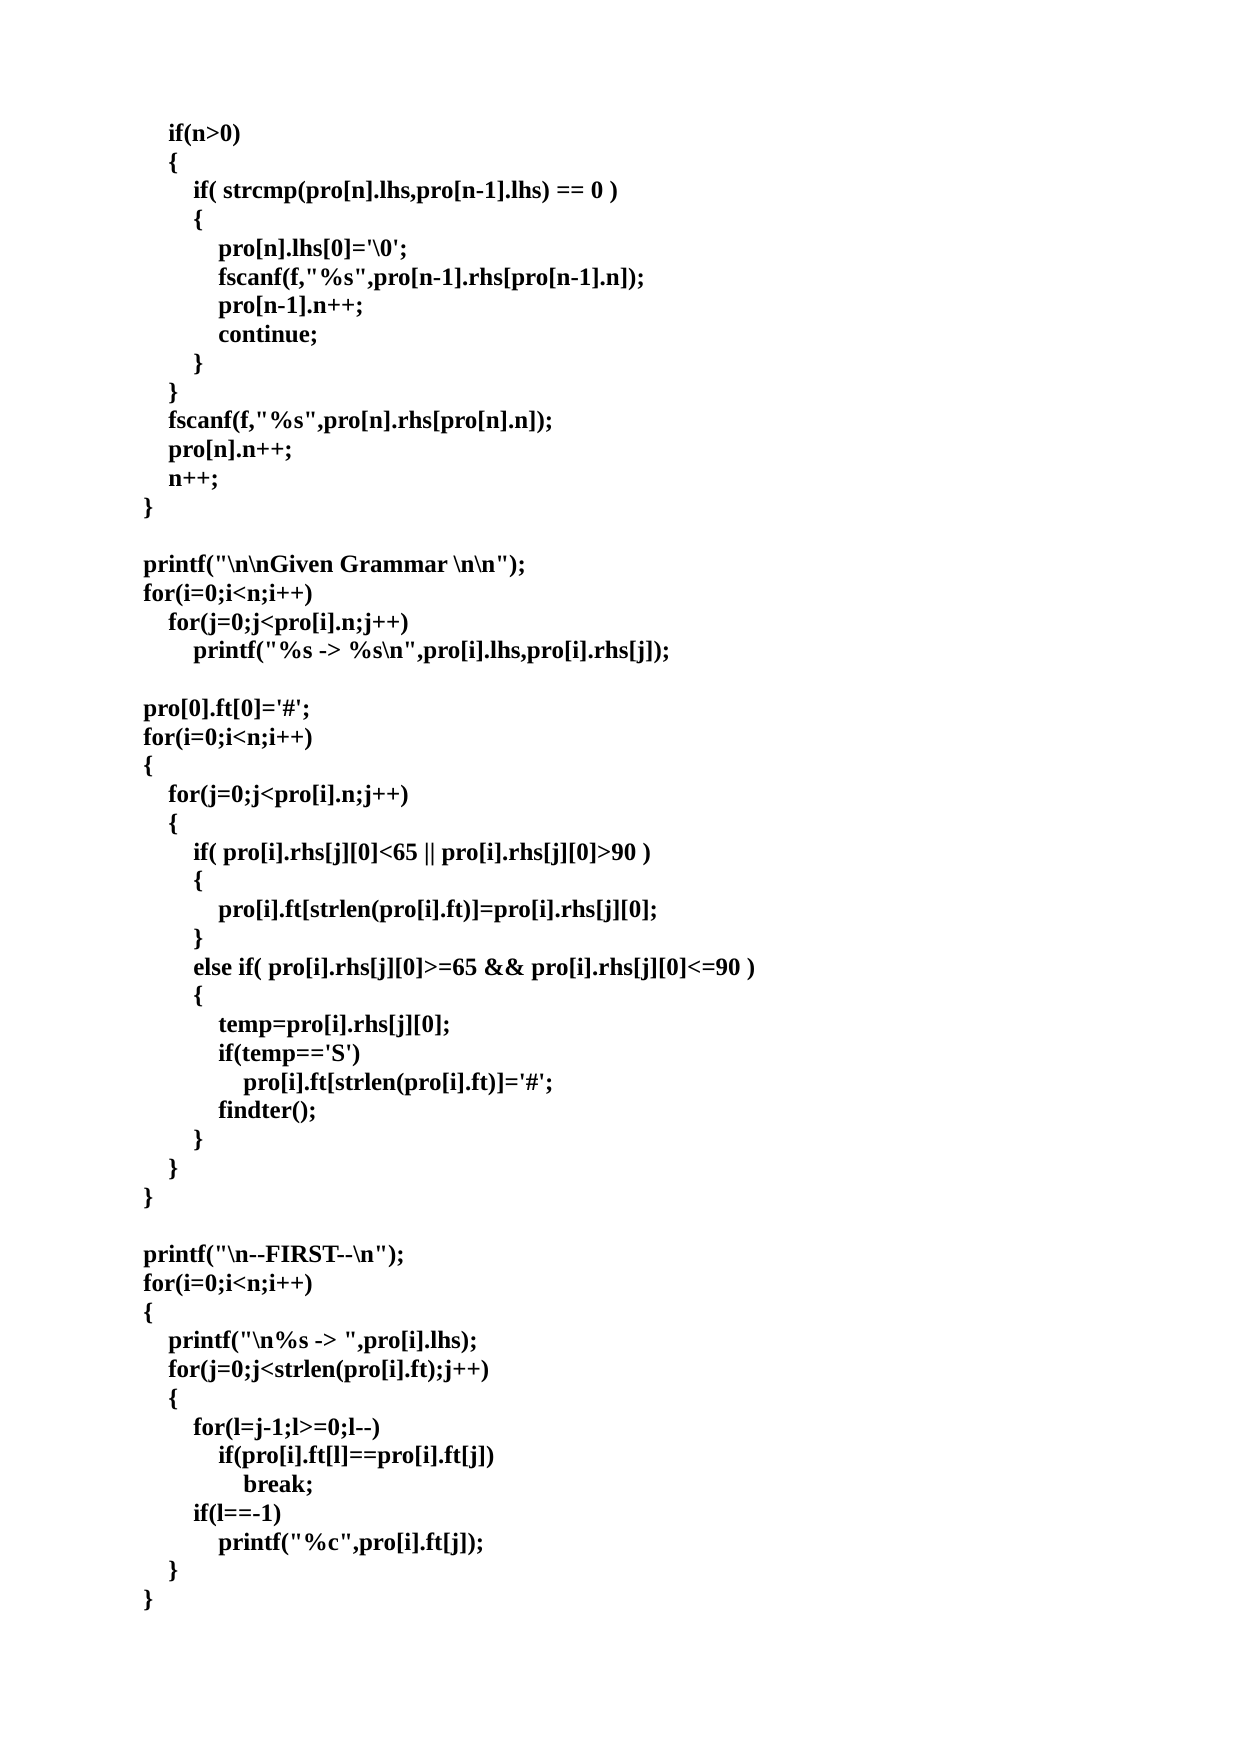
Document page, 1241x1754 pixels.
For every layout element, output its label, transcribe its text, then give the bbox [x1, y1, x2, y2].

text { [118, 808, 1122, 837]
text for(j=0;j<pro[i].n;j++) [118, 607, 1122, 636]
text printf("%s -> %s\n",pro[i].lhs,pro[i].rhs[j]); [118, 636, 1122, 664]
text } [118, 348, 1122, 377]
text } [118, 492, 1122, 521]
text printf("%c",pro[i].ft[j]); [118, 1527, 1122, 1556]
text for(i=0;i<n;i++) [118, 578, 1122, 607]
text { [118, 981, 1122, 1009]
text fscanf(f,"%s",pro[n].rhs[pro[n].n]); [118, 406, 1122, 434]
text } [118, 1584, 1122, 1613]
text for(j=0;j<strlen(pro[i].ft);j++) [118, 1354, 1122, 1383]
text } [118, 1124, 1122, 1153]
text printf("\n\nGiven Grammar \n\n"); [118, 549, 1122, 578]
text findter(); [118, 1096, 1122, 1124]
text { [118, 204, 1122, 233]
text { [118, 751, 1122, 779]
text printf("\n%s -> ",pro[i].lhs); [118, 1326, 1122, 1354]
text if(l==-1) [118, 1498, 1122, 1527]
text pro[i].ft[strlen(pro[i].ft)]=pro[i].rhs[j][0]; [118, 894, 1122, 923]
text } [118, 377, 1122, 406]
text } [118, 1556, 1122, 1584]
text fscanf(f,"%s",pro[n-1].rhs[pro[n-1].n]); [118, 262, 1122, 291]
text if( pro[i].rhs[j][0]<65 || pro[i].rhs[j][0]>90 ) [118, 837, 1122, 866]
text pro[n-1].n++; [118, 291, 1122, 319]
text { [118, 147, 1122, 176]
text temp=pro[i].rhs[j][0]; [118, 1009, 1122, 1038]
text { [118, 866, 1122, 894]
text n++; [118, 463, 1122, 492]
text if(n>0) [118, 118, 1122, 147]
text for(l=j-1;l>=0;l--) [118, 1412, 1122, 1441]
text pro[0].ft[0]='#'; [118, 693, 1122, 722]
text { [118, 1383, 1122, 1412]
text break; [118, 1469, 1122, 1498]
text } [118, 923, 1122, 952]
text if( strcmp(pro[n].lhs,pro[n-1].lhs) == 0 ) [118, 176, 1122, 204]
text if(pro[i].ft[l]==pro[i].ft[j]) [118, 1441, 1122, 1469]
text for(i=0;i<n;i++) [118, 722, 1122, 751]
text continue; [118, 319, 1122, 348]
text printf("\n--FIRST--\n"); [118, 1239, 1122, 1268]
text } [118, 1153, 1122, 1182]
text for(i=0;i<n;i++) [118, 1268, 1122, 1297]
text else if( pro[i].rhs[j][0]>=65 && pro[i].rhs[j][0]<=90 ) [118, 952, 1122, 981]
text { [118, 1297, 1122, 1326]
text } [118, 1182, 1122, 1211]
text pro[n].n++; [118, 434, 1122, 463]
text pro[n].lhs[0]='\0'; [118, 233, 1122, 262]
text if(temp=='S') [118, 1038, 1122, 1067]
text pro[i].ft[strlen(pro[i].ft)]='#'; [118, 1067, 1122, 1096]
text for(j=0;j<pro[i].n;j++) [118, 779, 1122, 808]
